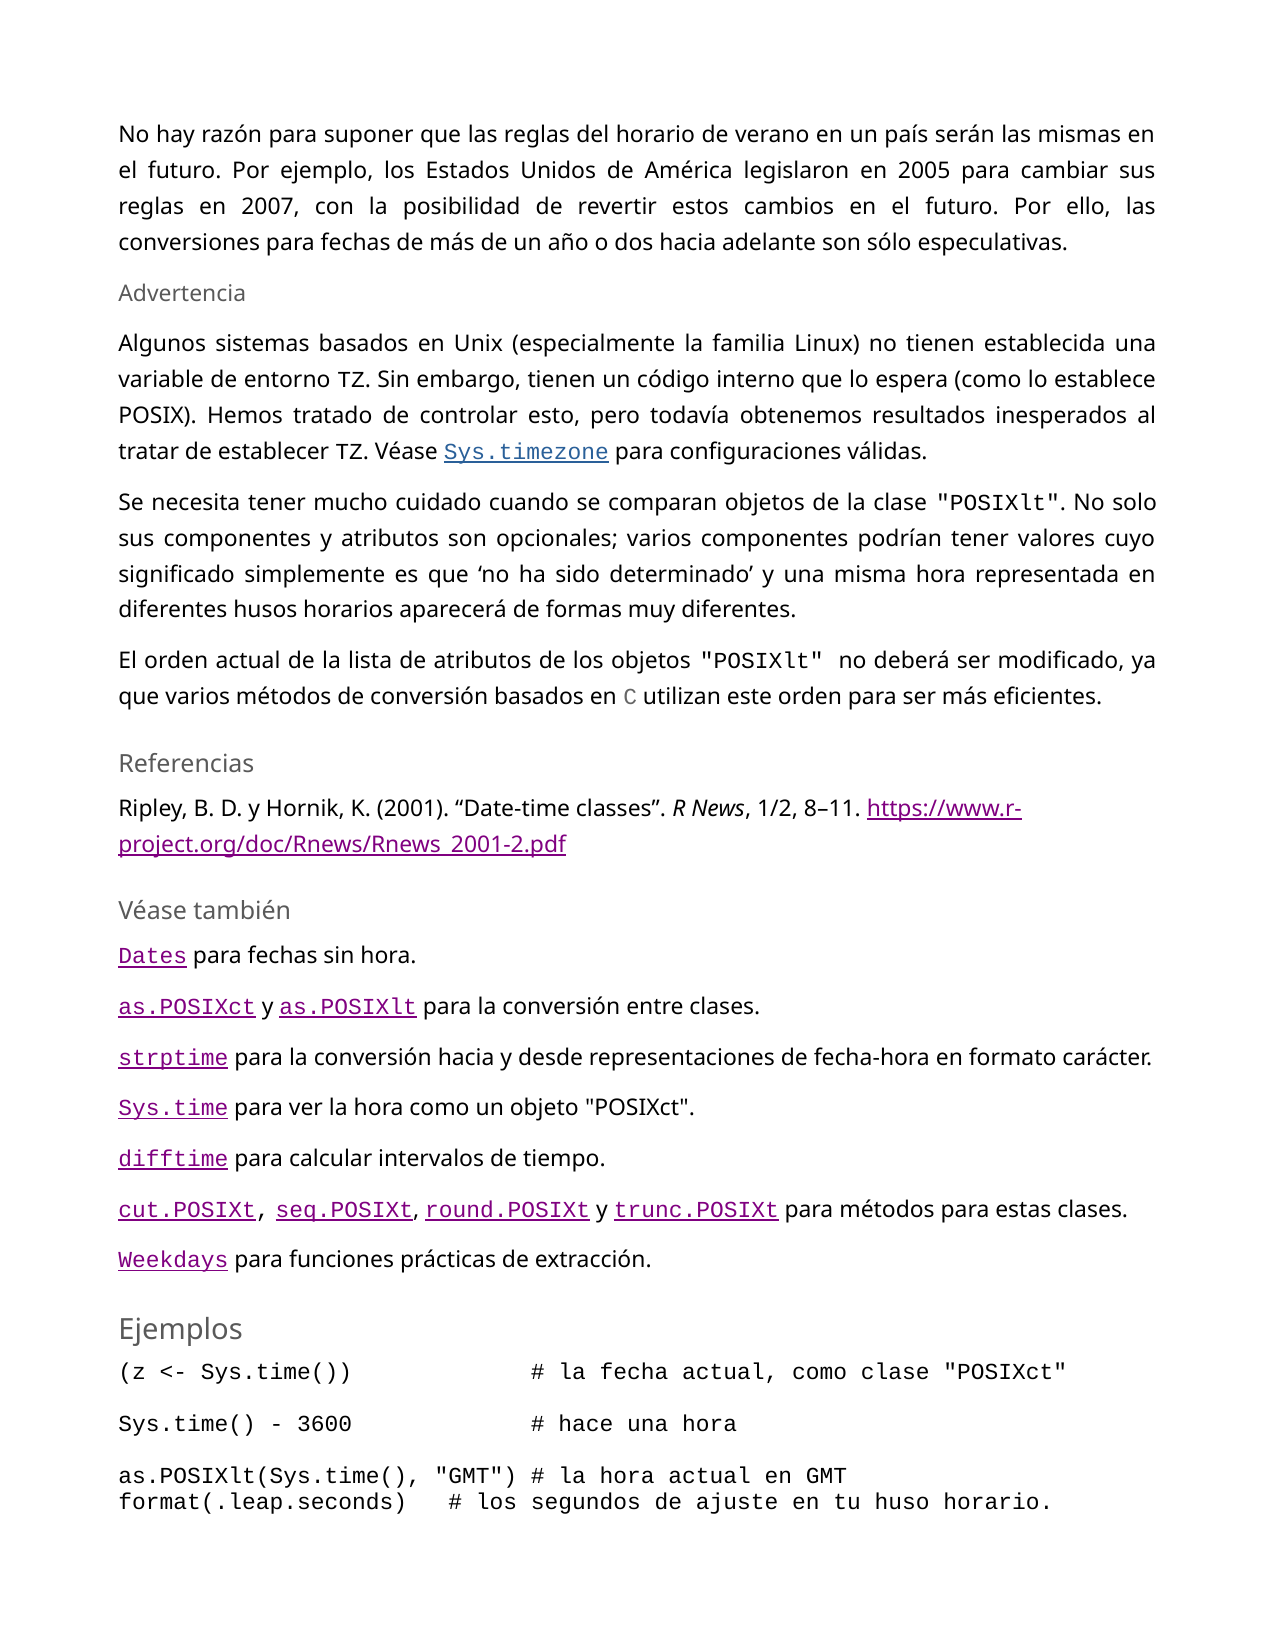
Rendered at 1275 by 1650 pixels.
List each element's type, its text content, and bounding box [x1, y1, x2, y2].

subtitle Véase también [118, 893, 1157, 927]
text as.POSIXlt(Sys.time(), "GMT") # la hora actual en GMT [118, 1464, 1157, 1490]
subtitle Ejemplos [118, 1308, 1157, 1348]
text (z <- Sys.time()) # la fecha actual, como clase "POSIXct" [118, 1361, 1157, 1386]
text El orden actual de la lista de atributos de los objetos "POSIXlt" no deberá ser modificado, ya que varios métodos de conversión basados en C utilizan este orden para ser más eficientes. [118, 644, 1157, 711]
text Weekdays para funciones prácticas de extracción. [118, 1243, 1157, 1274]
text Sys.time() - 3600 # hace una hora [118, 1412, 1157, 1438]
text cut.POSIXt, seq.POSIXt, round.POSIXt y trunc.POSIXt para métodos para estas clases. [118, 1192, 1157, 1224]
text Advertencia [118, 276, 1157, 308]
text No hay razón para suponer que las reglas del horario de verano en un país serán las mismas en el futuro. Por ejemplo, los Estados Unidos de América legislaron en 2005 para cambiar sus reglas en 2007, con la posibilidad de revertir estos cambios en el futuro. Por ello, las conversiones para fechas de más de un año o dos hacia adelante son sólo especulativas. [118, 118, 1157, 257]
text Dates para fechas sin hora. [118, 939, 1157, 971]
text Se necesita tener mucho cuidado cuando se comparan objetos de la clase "POSIXlt". No solo sus componentes y atributos son opcionales; varios componentes podrían tener valores cuyo significado simplemente es que ‘no ha sido determinado’ y una misma hora representada en diferentes husos horarios aparecerá de formas muy diferentes. [118, 486, 1157, 625]
text as.POSIXct y as.POSIXlt para la conversión entre clases. [118, 990, 1157, 1021]
text difftime para calcular intervalos de tiempo. [118, 1142, 1157, 1173]
text Ripley, B. D. y Hornik, K. (2001). “Date-time classes”. R News, 1/2, 8–11. https://www.r-project.org/doc/Rnews/Rnews_2001-2.pdf [118, 792, 1157, 859]
text format(.leap.seconds) # los segundos de ajuste en tu huso horario. [118, 1490, 1157, 1516]
subtitle Referencias [118, 745, 1157, 779]
text strptime para la conversión hacia y desde representaciones de fecha-hora en formato carácter. [118, 1041, 1157, 1072]
text Algunos sistemas basados en Unix (especialmente la familia Linux) no tienen establecida una variable de entorno TZ. Sin embargo, tienen un código interno que lo espera (como lo establece POSIX). Hemos tratado de controlar esto, pero todavía obtenemos resultados inesperados al tratar de establecer TZ. Véase Sys.timezone para configuraciones válidas. [118, 327, 1157, 466]
text Sys.time para ver la hora como un objeto "POSIXct". [118, 1091, 1157, 1123]
